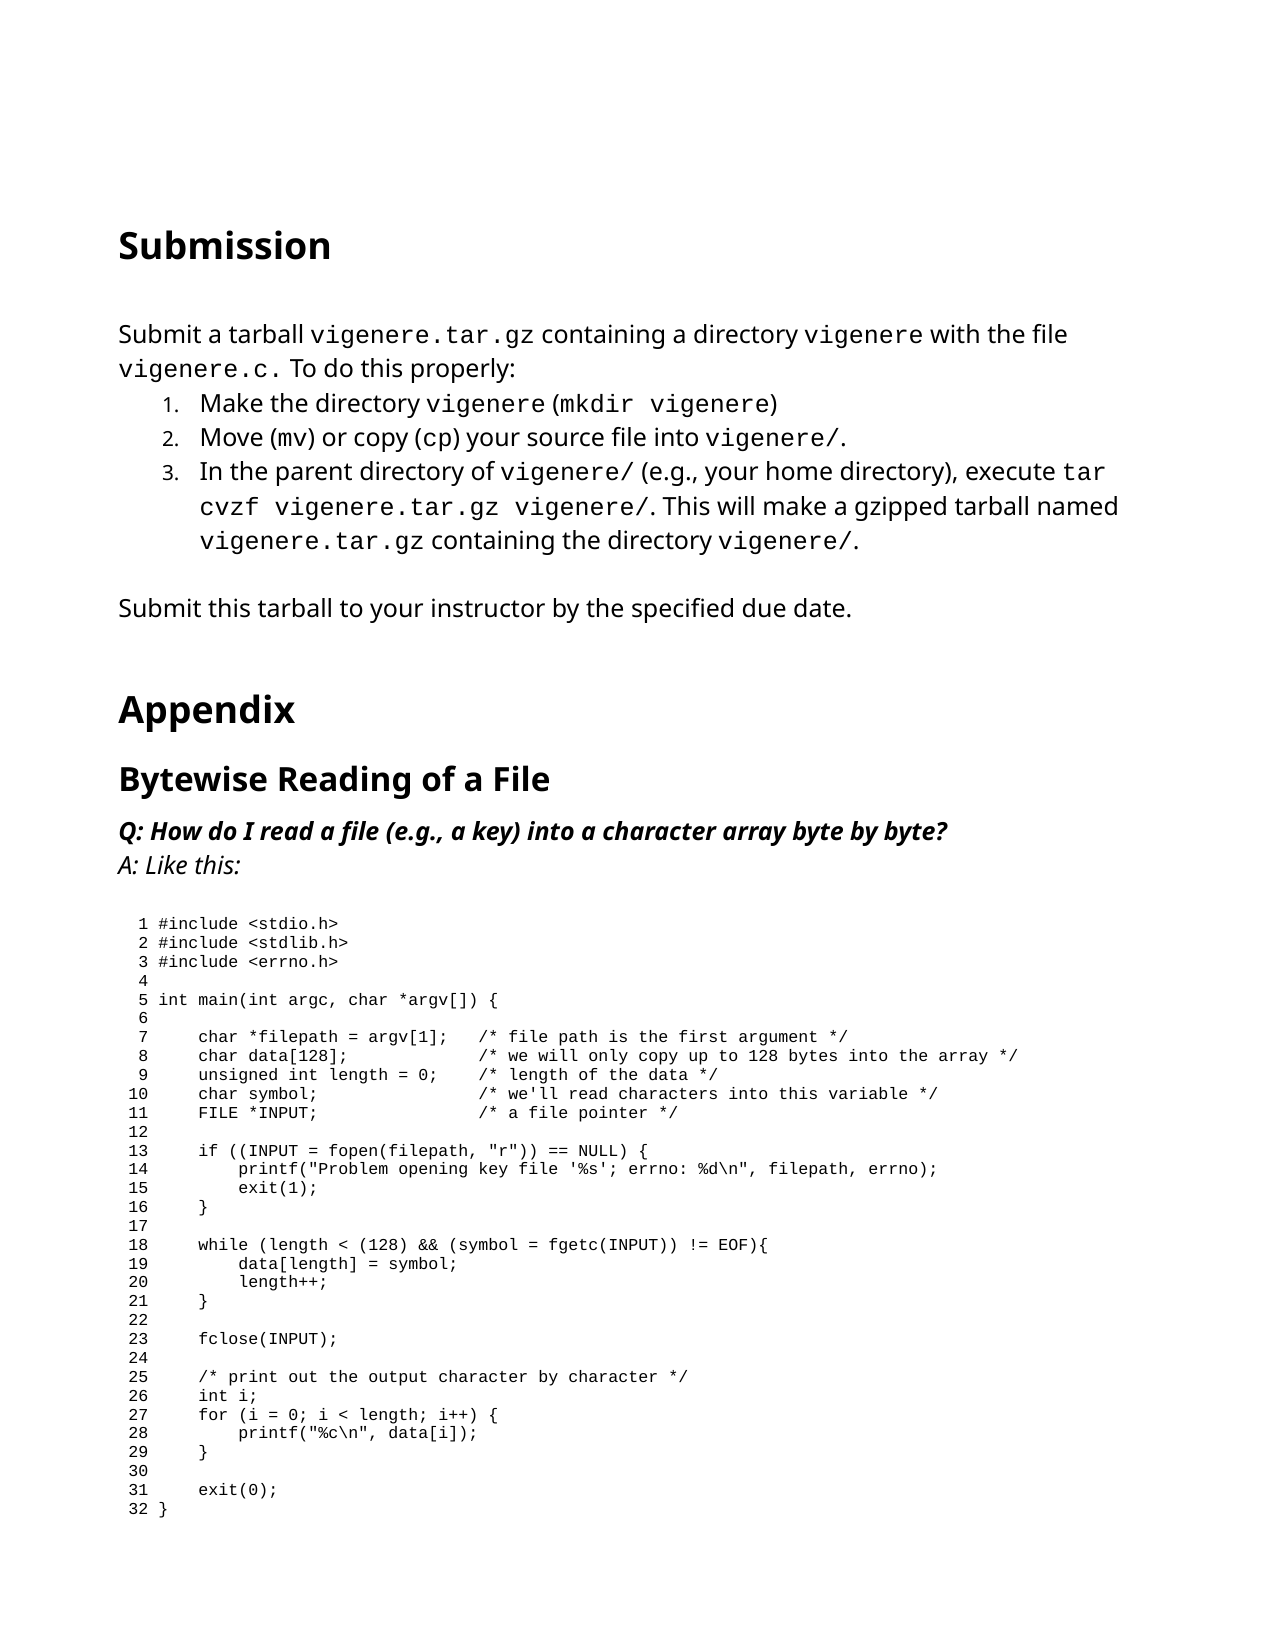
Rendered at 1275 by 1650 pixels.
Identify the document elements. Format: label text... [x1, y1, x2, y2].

text 10 char symbol; /* we'll read characters into this variable */ [118, 1086, 1157, 1104]
text 18 while (length < (128) && (symbol = fgetc(INPUT)) != EOF){ [118, 1236, 1157, 1255]
text 7 char *filepath = argv[1]; /* file path is the first argument */ [118, 1029, 1157, 1048]
text 14 printf("Problem opening key file '%s'; errno: %d\n", filepath, errno); [118, 1161, 1157, 1180]
text 28 printf("%c\n", data[i]); [118, 1425, 1157, 1444]
text 8 char data[128]; /* we will only copy up to 128 bytes into the array */ [118, 1048, 1157, 1067]
text 3 #include <errno.h> [118, 953, 1157, 972]
text 1 #include <stdio.h> [118, 916, 1157, 935]
text 27 for (i = 0; i < length; i++) { [118, 1406, 1157, 1425]
text 32 } [118, 1500, 1157, 1519]
text 12 [118, 1123, 1157, 1142]
list Make the directory vigenere (mkdir vigenere) [162, 385, 1157, 419]
text 17 [118, 1217, 1157, 1236]
text 21 } [118, 1293, 1157, 1312]
text 16 } [118, 1199, 1157, 1217]
text 30 [118, 1463, 1157, 1481]
subtitle Bytewise Reading of a File [118, 756, 1157, 801]
text 2 #include <stdlib.h> [118, 935, 1157, 953]
text Submit a tarball vigenere.tar.gz containing a directory vigenere with the file vigenere.c. To do this properly: [118, 317, 1157, 385]
text 24 [118, 1349, 1157, 1368]
text 25 /* print out the output character by character */ [118, 1368, 1157, 1387]
text 5 int main(int argc, char *argv[]) { [118, 991, 1157, 1010]
text 13 if ((INPUT = fopen(filepath, "r")) == NULL) { [118, 1142, 1157, 1161]
text 31 exit(0); [118, 1481, 1157, 1500]
list In the parent directory of vigenere/ (e.g., your home directory), execute tar cvzf vigenere.tar.gz vigenere/. This will make a gzipped tarball named vigenere.tar.gz containing the directory vigenere/. [162, 454, 1157, 557]
text A: Like this: [118, 848, 1157, 882]
text 11 FILE *INPUT; /* a file pointer */ [118, 1104, 1157, 1123]
subtitle Submission [118, 219, 1157, 270]
text 20 length++; [118, 1274, 1157, 1293]
text Q: How do I read a file (e.g., a key) into a character array byte by byte? [118, 814, 1157, 848]
text 22 [118, 1312, 1157, 1331]
text Submit this tarball to your instructor by the specified due date. [118, 591, 1157, 625]
text 6 [118, 1010, 1157, 1029]
text 15 exit(1); [118, 1180, 1157, 1199]
text 23 fclose(INPUT); [118, 1331, 1157, 1349]
text 26 int i; [118, 1387, 1157, 1406]
text 19 data[length] = symbol; [118, 1255, 1157, 1274]
subtitle Appendix [118, 684, 1157, 735]
list Move (mv) or copy (cp) your source file into vigenere/. [162, 419, 1157, 454]
text 4 [118, 972, 1157, 991]
text 29 } [118, 1444, 1157, 1463]
text 9 unsigned int length = 0; /* length of the data */ [118, 1067, 1157, 1086]
